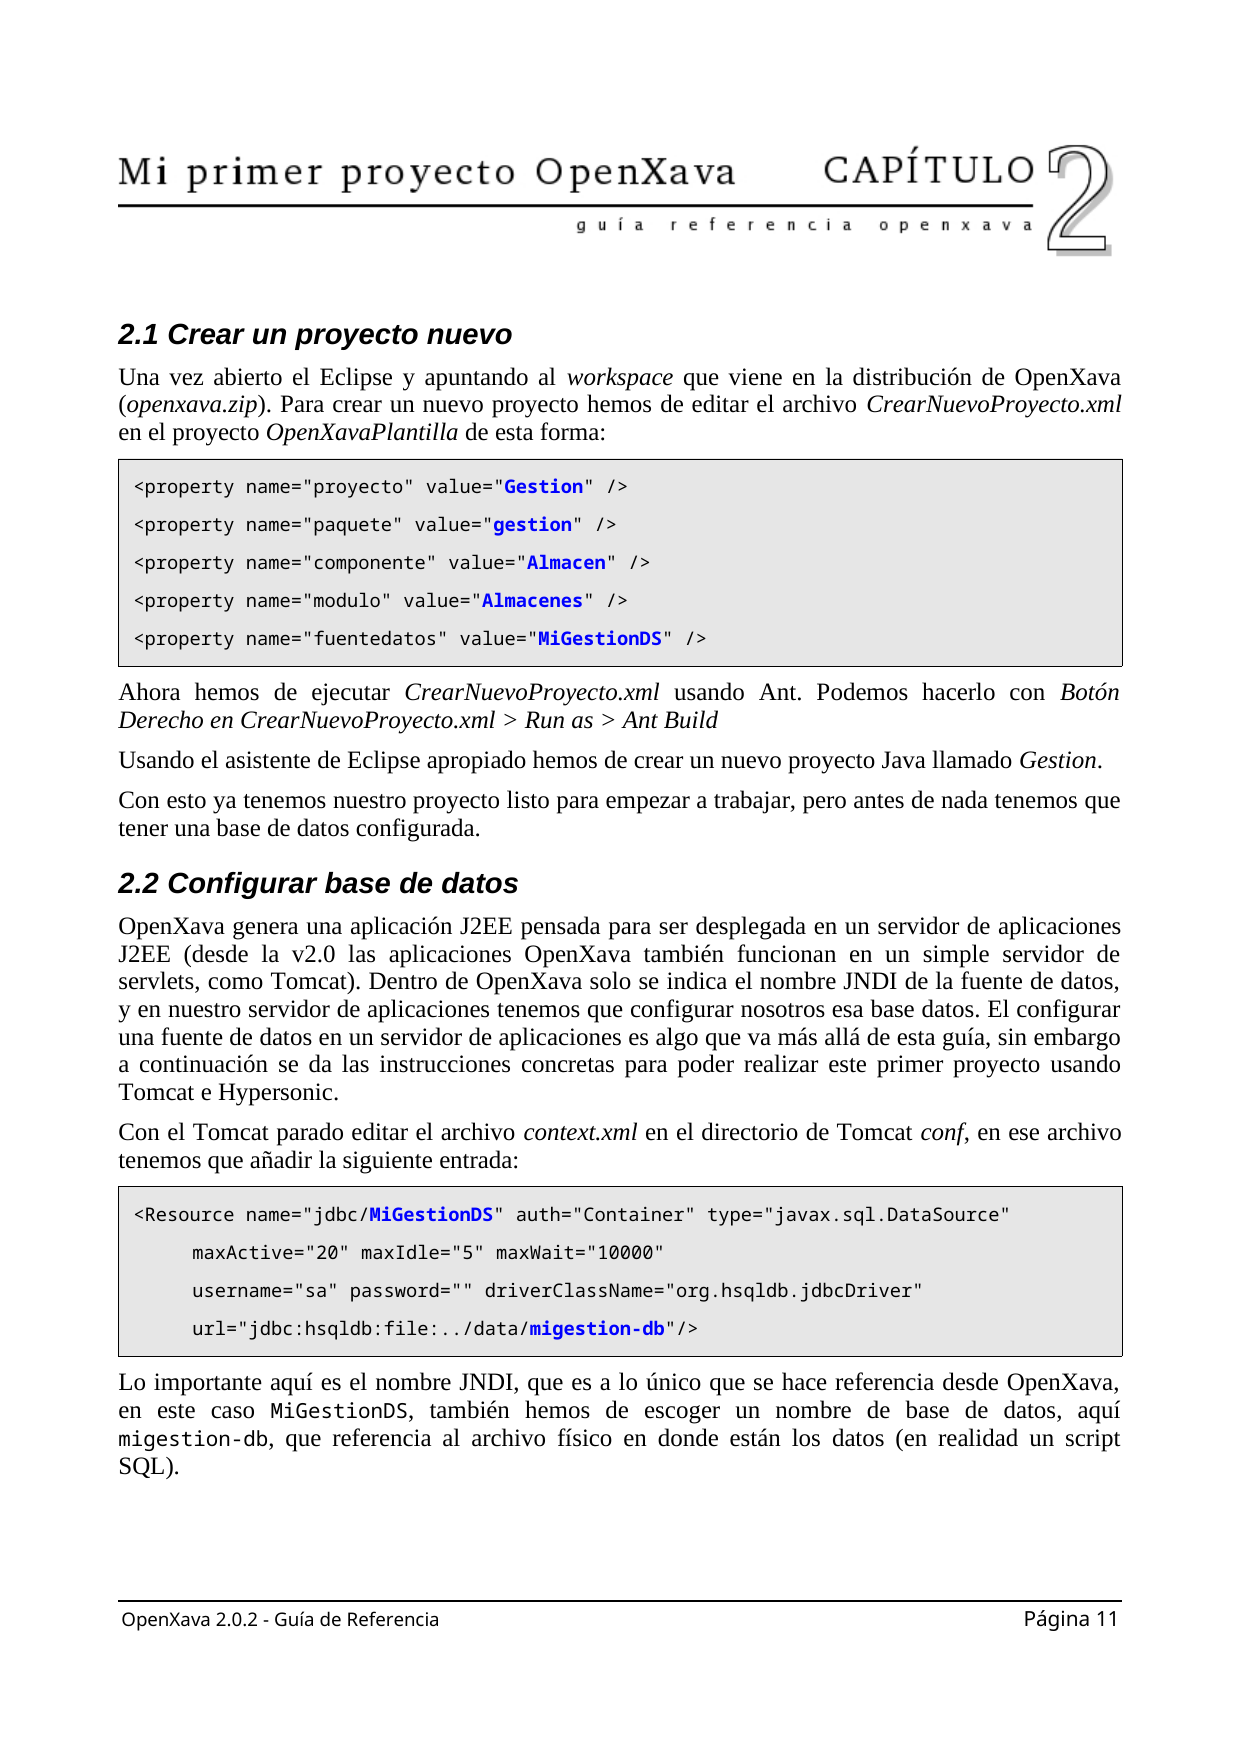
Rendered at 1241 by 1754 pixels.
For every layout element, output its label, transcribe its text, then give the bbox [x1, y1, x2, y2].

subtitle Crear un proyecto nuevo [118, 318, 1122, 350]
text url="jdbc:hsqldb:file:../data/migestion-db"/> [119, 1301, 1122, 1356]
text username="sa" password="" driverClassName="org.hsqldb.jdbcDriver" [119, 1262, 1122, 1301]
picture [118, 118, 1122, 288]
text OpenXava genera una aplicación J2EE pensada para ser desplegada en un servidor de aplicaciones J2EE (desde la v2.0 las aplicaciones OpenXava también funcionan en un simple servidor de servlets, como Tomcat). Dentro de OpenXava solo se indica el nombre JNDI de la fuente de datos, y en nuestro servidor de aplicaciones tenemos que configurar nosotros esa base datos. El configurar una fuente de datos en un servidor de aplicaciones es algo que va más allá de esta guía, sin embargo a continuación se da las instrucciones concretas para poder realizar este primer proyecto usando Tomcat e Hypersonic. [118, 912, 1122, 1106]
text Lo importante aquí es el nombre JNDI, que es a lo único que se hace referencia desde OpenXava, en este caso MiGestionDS, también hemos de escoger un nombre de base de datos, aquí migestion-db, que referencia al archivo físico en donde están los datos (en realidad un script SQL). [118, 1368, 1122, 1480]
text Con el Tomcat parado editar el archivo context.xml en el directorio de Tomcat conf, en ese archivo tenemos que añadir la siguiente entrada: [118, 1118, 1122, 1174]
text Ahora hemos de ejecutar CrearNuevoProyecto.xml usando Ant. Podemos hacerlo con Botón Derecho en CrearNuevoProyecto.xml > Run as > Ant Build [118, 678, 1122, 734]
subtitle Mi primer proyecto OpenXava [118, 288, 1122, 293]
text <property name="proyecto" value="Gestion" /> [119, 460, 1122, 496]
text maxActive="20" maxIdle="5" maxWait="10000" [119, 1224, 1122, 1262]
text <property name="componente" value="Almacen" /> [119, 534, 1122, 572]
subtitle Configurar base de datos [118, 867, 1122, 899]
text Una vez abierto el Eclipse y apuntando al workspace que viene en la distribución de OpenXava (openxava.zip). Para crear un nuevo proyecto hemos de editar el archivo CrearNuevoProyecto.xml en el proyecto OpenXavaPlantilla de esta forma: [118, 363, 1122, 446]
text Con esto ya tenemos nuestro proyecto listo para empezar a trabajar, pero antes de nada tenemos que tener una base de datos configurada. [118, 786, 1122, 842]
text <property name="paquete" value="gestion" /> [119, 496, 1122, 534]
text <property name="modulo" value="Almacenes" /> [119, 572, 1122, 611]
text <Resource name="jdbc/MiGestionDS" auth="Container" type="javax.sql.DataSource" [119, 1187, 1122, 1224]
text Usando el asistente de Eclipse apropiado hemos de crear un nuevo proyecto Java llamado Gestion. [118, 746, 1122, 774]
text <property name="fuentedatos" value="MiGestionDS" /> [119, 611, 1122, 666]
